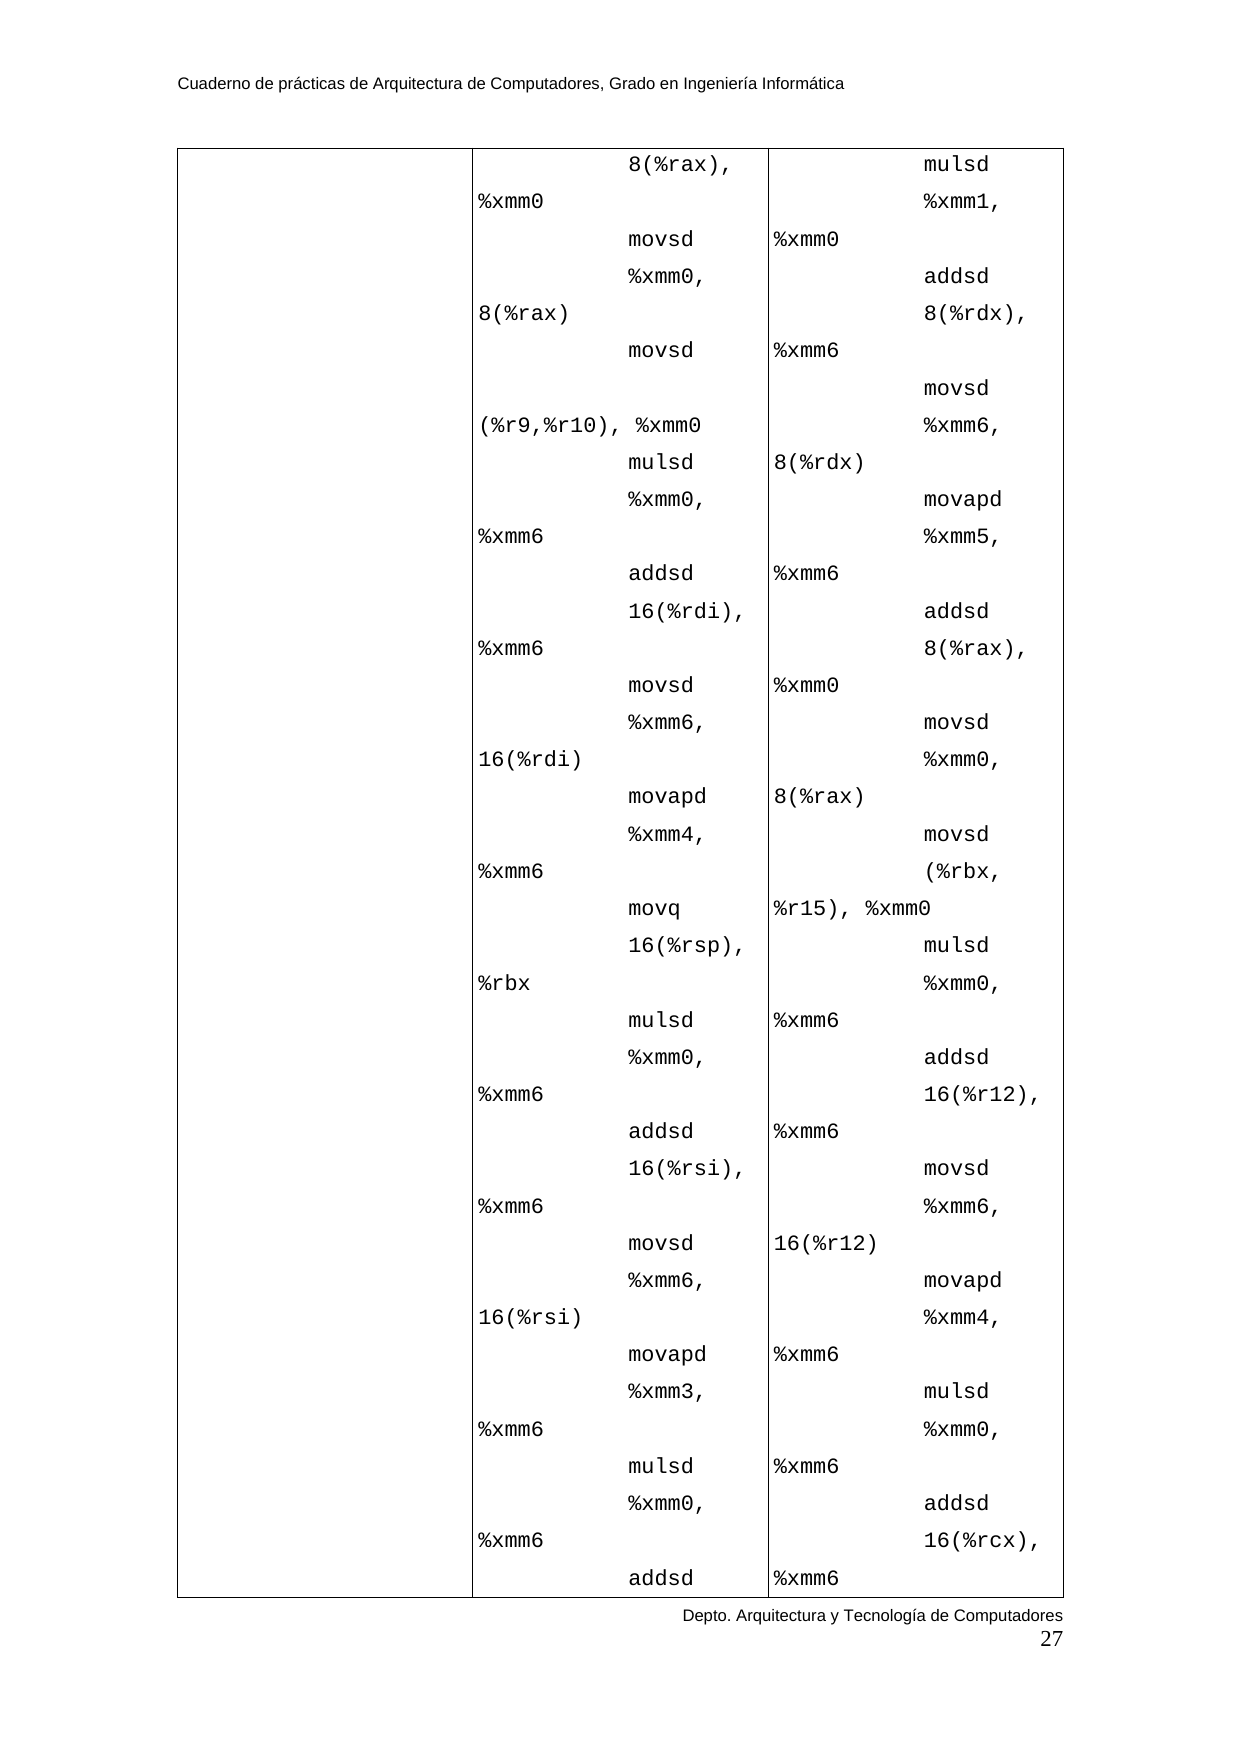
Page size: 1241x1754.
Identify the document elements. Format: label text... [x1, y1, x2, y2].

table_cell 8(%rax), %xmm0 movsd %xmm0, 8(%rax) movsd (%r9,%r10), %xmm0 mulsd %xmm0, %xmm6 addsd 16(%rdi), %xmm6 movsd %xmm6, 16(%rdi) movapd %xmm4, %xmm6 movq 16(%rsp), %rbx mulsd %xmm0, %xmm6 addsd 16(%rsi), %xmm6 movsd %xmm6, 16(%rsi) movapd %xmm3, %xmm6 mulsd %xmm0, %xmm6 addsd [473, 149, 768, 1597]
table_cell [178, 149, 472, 1597]
table_cell mulsd %xmm1, %xmm0 addsd 8(%rdx), %xmm6 movsd %xmm6, 8(%rdx) movapd %xmm5, %xmm6 addsd 8(%rax), %xmm0 movsd %xmm0, 8(%rax) movsd (%rbx,%r15), %xmm0 mulsd %xmm0, %xmm6 addsd 16(%r12), %xmm6 movsd %xmm6, 16(%r12) movapd %xmm4, %xmm6 mulsd %xmm0, %xmm6 addsd 16(%rcx), %xmm6 [769, 149, 1063, 1597]
